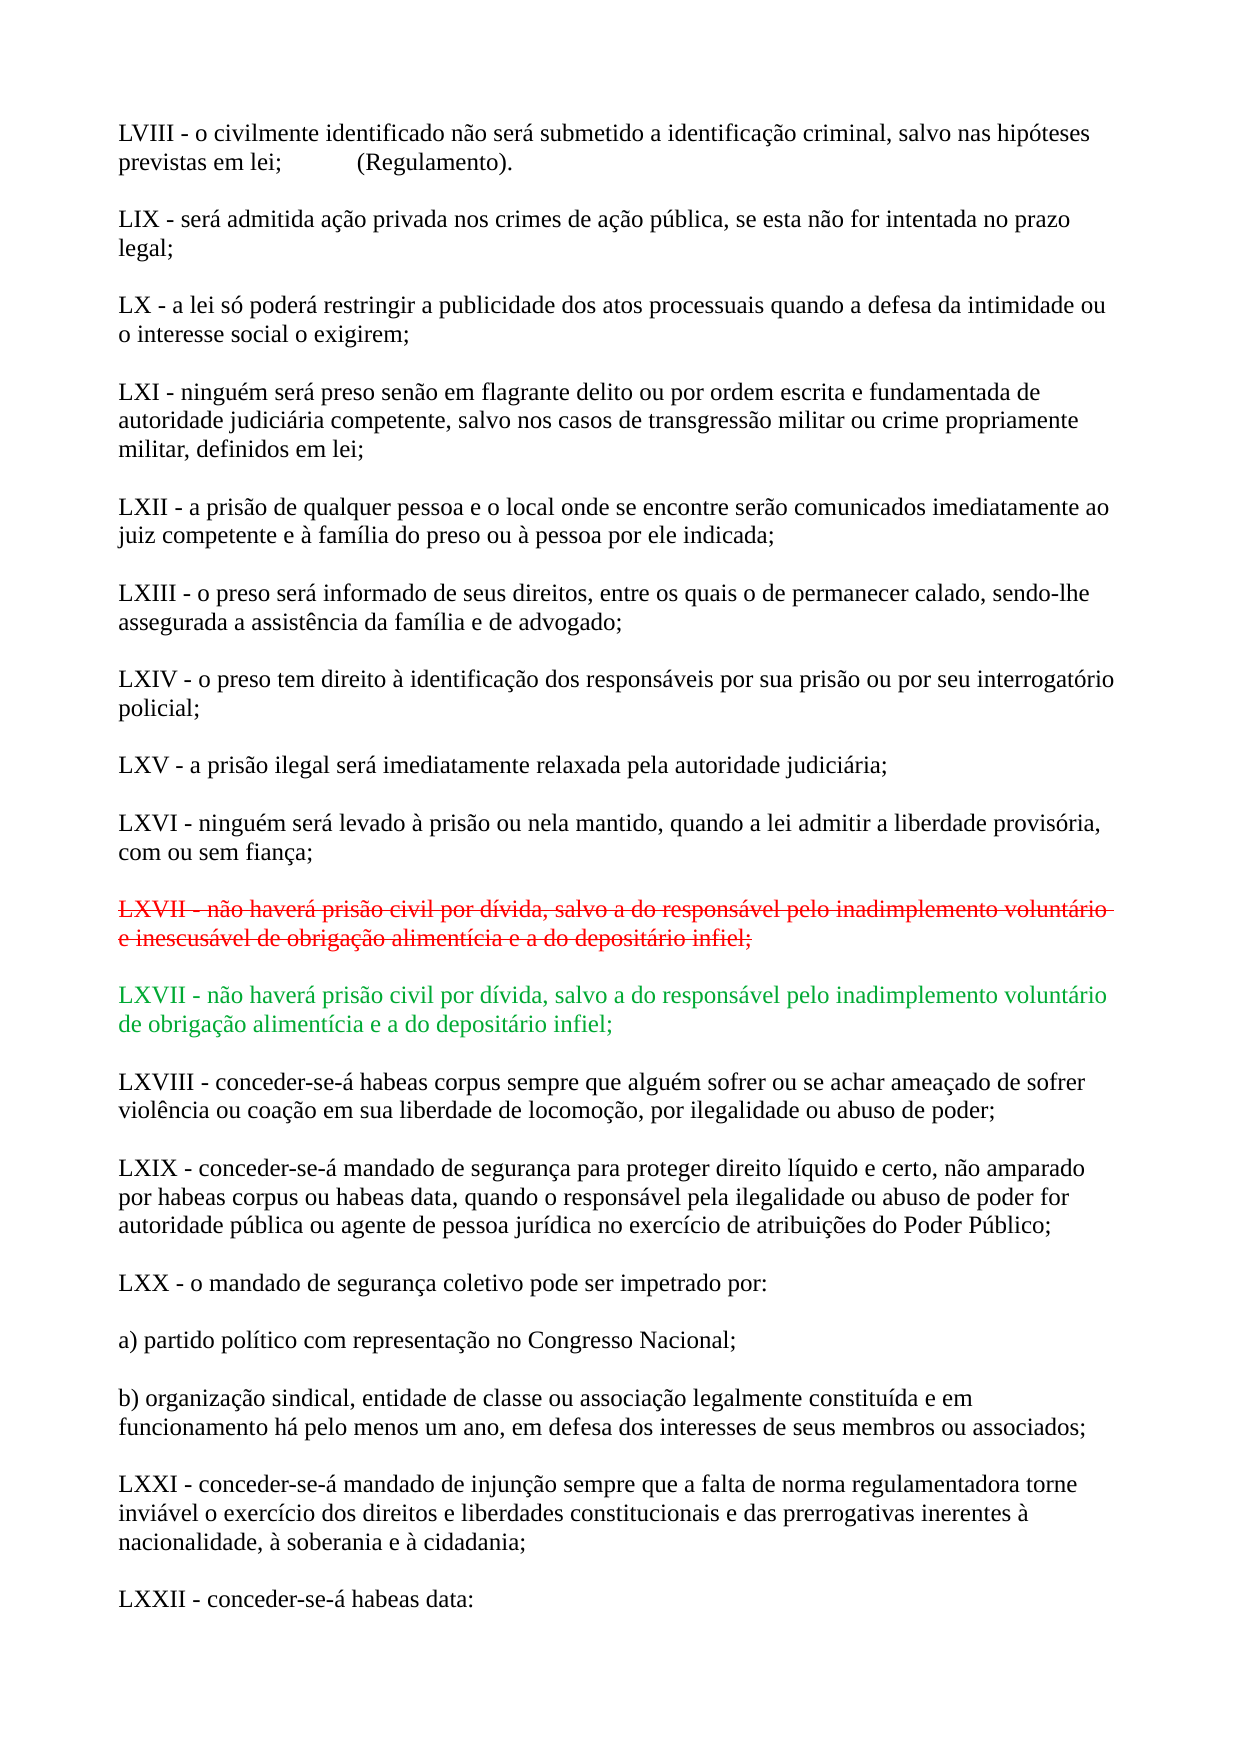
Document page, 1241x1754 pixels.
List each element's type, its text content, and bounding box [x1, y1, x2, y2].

text LVIII - o civilmente identificado não será submetido a identificação criminal, salvo nas hipóteses previstas em lei; (Regulamento). [118, 118, 1122, 176]
text LXIII - o preso será informado de seus direitos, entre os quais o de permanecer calado, sendo-lhe assegurada a assistência da família e de advogado; [118, 578, 1122, 636]
text LXII - a prisão de qualquer pessoa e o local onde se encontre serão comunicados imediatamente ao juiz competente e à família do preso ou à pessoa por ele indicada; [118, 492, 1122, 549]
text LXVI - ninguém será levado à prisão ou nela mantido, quando a lei admitir a liberdade provisória, com ou sem fiança; [118, 808, 1122, 866]
text LXIV - o preso tem direito à identificação dos responsáveis por sua prisão ou por seu interrogatório policial; [118, 664, 1122, 722]
text LXIX - conceder-se-á mandado de segurança para proteger direito líquido e certo, não amparado por habeas corpus ou habeas data, quando o responsável pela ilegalidade ou abuso de poder for autoridade pública ou agente de pessoa jurídica no exercício de atribuições do Poder Público; [118, 1153, 1122, 1239]
text a) partido político com representação no Congresso Nacional; [118, 1326, 1122, 1354]
text LX - a lei só poderá restringir a publicidade dos atos processuais quando a defesa da intimidade ou o interesse social o exigirem; [118, 291, 1122, 348]
text LXVII - não haverá prisão civil por dívida, salvo a do responsável pelo inadimplemento voluntário e inescusável de obrigação alimentícia e a do depositário infiel; [118, 894, 1122, 952]
text LXV - a prisão ilegal será imediatamente relaxada pela autoridade judiciária; [118, 751, 1122, 779]
text b) organização sindical, entidade de classe ou associação legalmente constituída e em funcionamento há pelo menos um ano, em defesa dos interesses de seus membros ou associados; [118, 1383, 1122, 1441]
text LXXI - conceder-se-á mandado de injunção sempre que a falta de norma regulamentadora torne inviável o exercício dos direitos e liberdades constitucionais e das prerrogativas inerentes à nacionalidade, à soberania e à cidadania; [118, 1469, 1122, 1556]
text LIX - será admitida ação privada nos crimes de ação pública, se esta não for intentada no prazo legal; [118, 204, 1122, 262]
text LXVII - não haverá prisão civil por dívida, salvo a do responsável pelo inadimplemento voluntário de obrigação alimentícia e a do depositário infiel; [118, 981, 1122, 1038]
text LXXII - conceder-se-á habeas data: [118, 1584, 1122, 1613]
text LXI - ninguém será preso senão em flagrante delito ou por ordem escrita e fundamentada de autoridade judiciária competente, salvo nos casos de transgressão militar ou crime propriamente militar, definidos em lei; [118, 377, 1122, 463]
text LXX - o mandado de segurança coletivo pode ser impetrado por: [118, 1268, 1122, 1297]
text LXVIII - conceder-se-á habeas corpus sempre que alguém sofrer ou se achar ameaçado de sofrer violência ou coação em sua liberdade de locomoção, por ilegalidade ou abuso de poder; [118, 1067, 1122, 1124]
